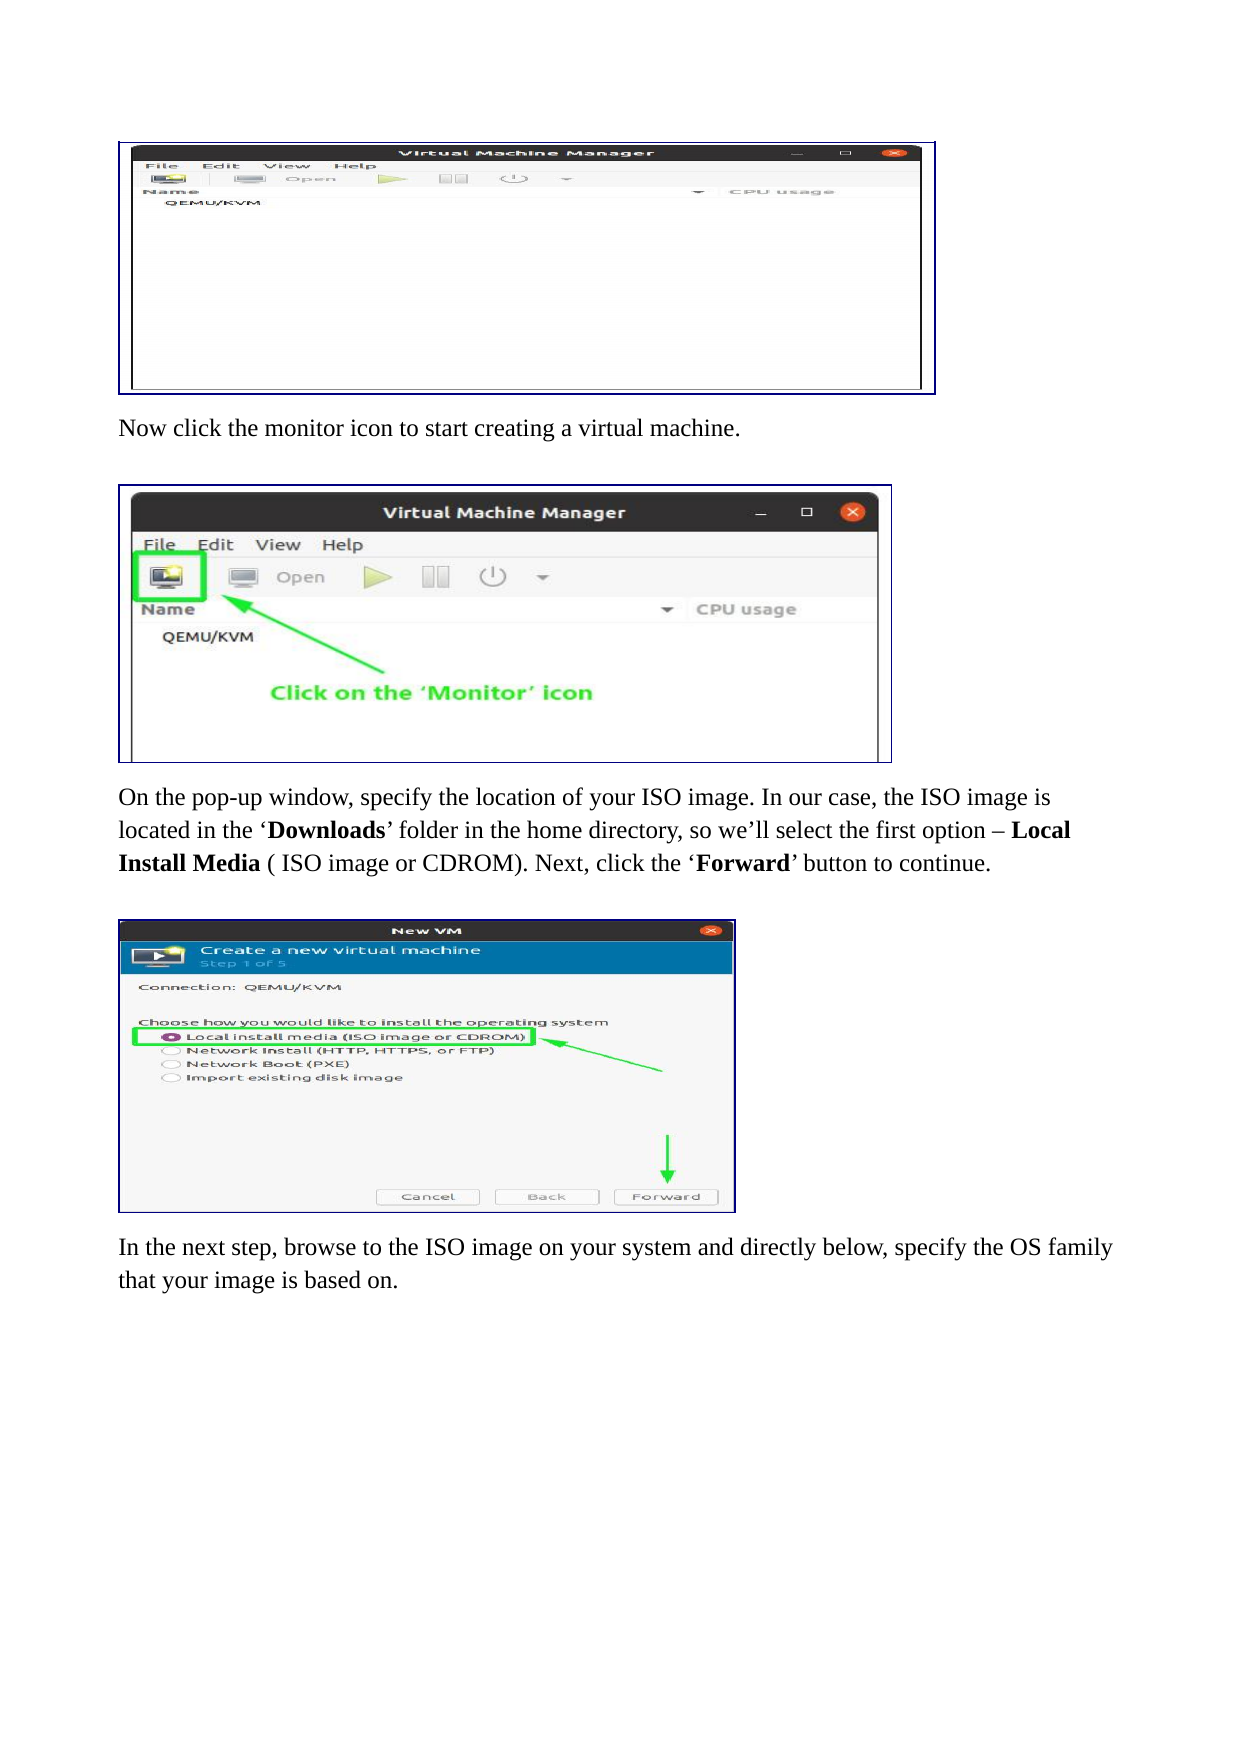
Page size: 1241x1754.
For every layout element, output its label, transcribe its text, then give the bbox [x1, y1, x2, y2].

text In the next step, browse to the ISO image on your system and directly below, specify the OS family that your image is based on. [118, 1232, 1122, 1294]
text On the pop-up window, specify the location of your ISO image. In our case, the ISO image is located in the ‘Downloads’ folder in the home directory, so we’ll select the first option – Local Install Media ( ISO image or CDROM). Next, click the ‘Forward’ button to continue. [118, 782, 1122, 877]
text Now click the monitor icon to start creating a virtual machine. [118, 413, 1122, 442]
